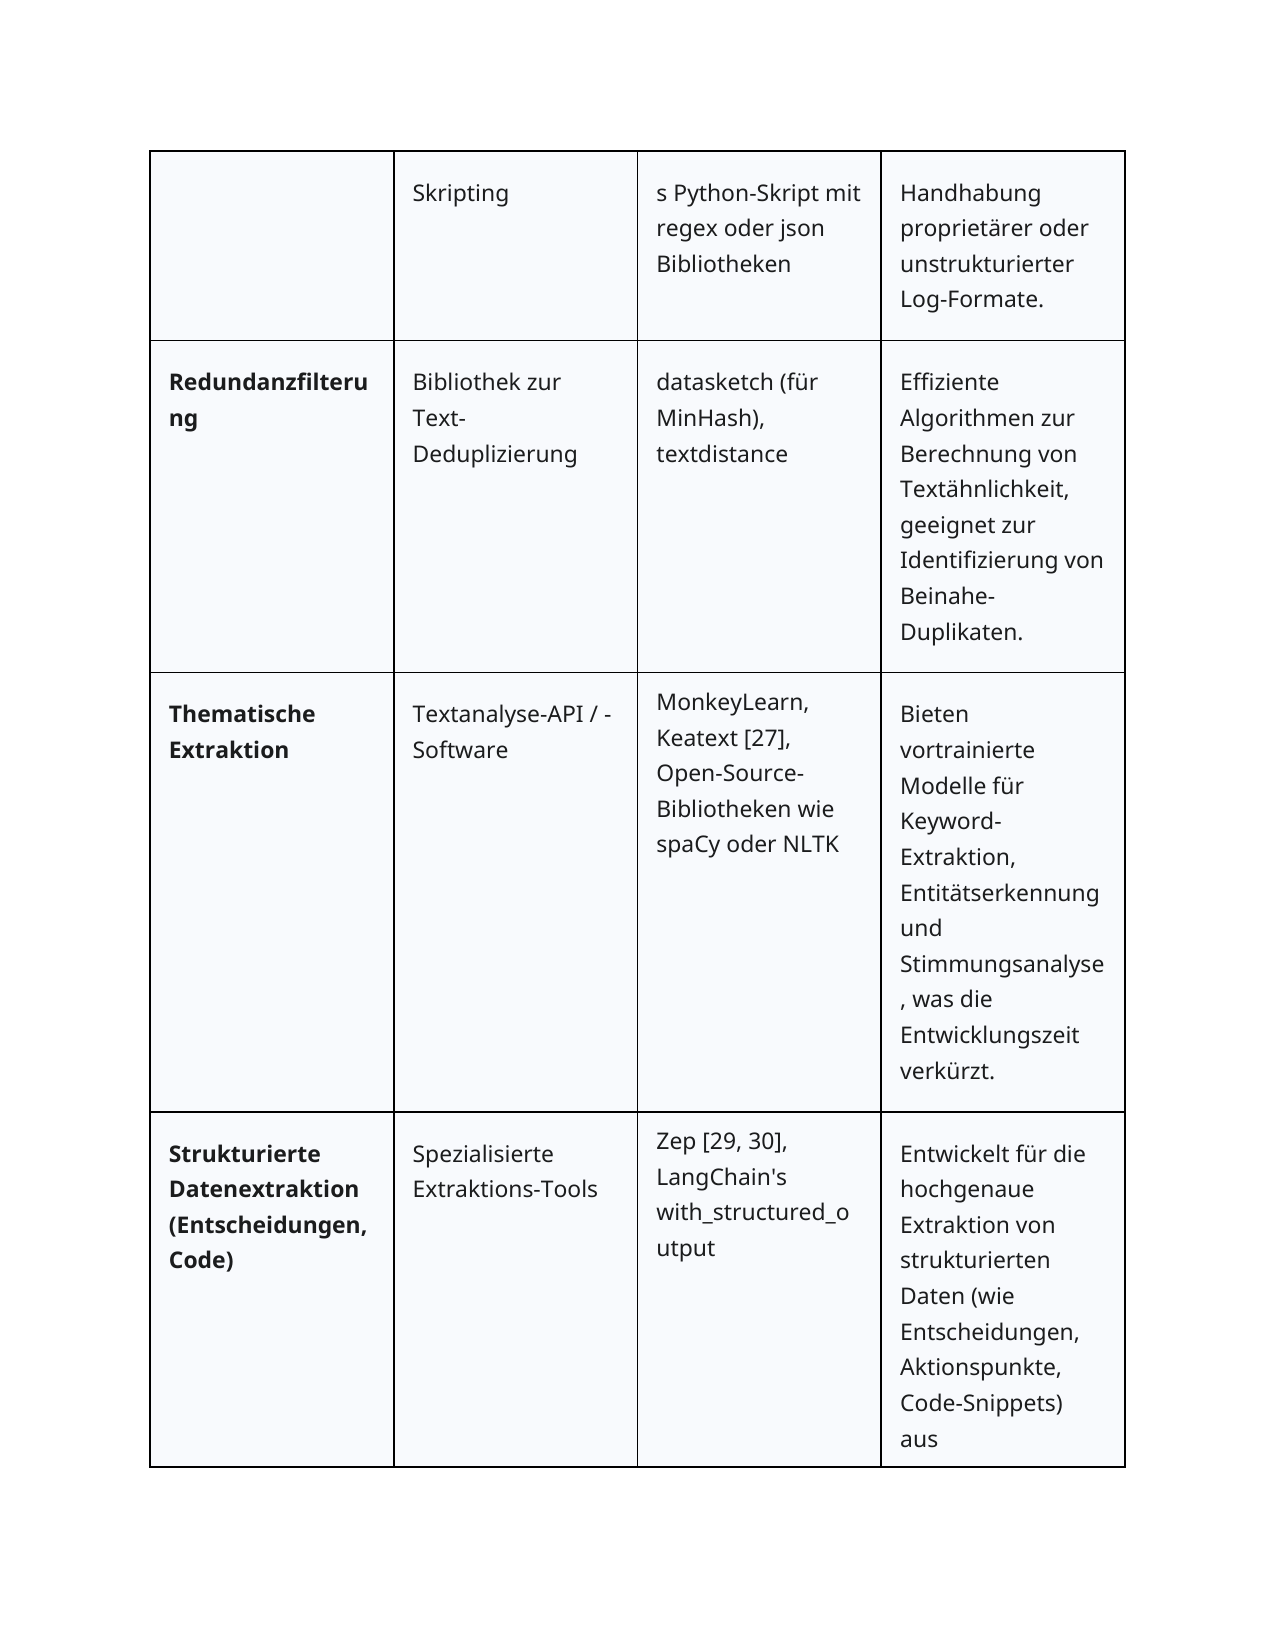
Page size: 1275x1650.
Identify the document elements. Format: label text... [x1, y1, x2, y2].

table_cell Zep [29, 30], LangChain's with_structured_output [638, 1113, 880, 1466]
table_cell Textanalyse-API / -Software [395, 673, 637, 1111]
table_cell Skripting [395, 152, 637, 340]
table_cell [151, 152, 393, 340]
table_cell MonkeyLearn, Keatext [27], Open-Source-Bibliotheken wie spaCy oder NLTK [638, 673, 880, 1111]
table_cell Redundanzfilterung [151, 341, 393, 672]
table_cell Effiziente Algorithmen zur Berechnung von Textähnlichkeit, geeignet zur Identifizierung von Beinahe-Duplikaten. [882, 341, 1124, 672]
table_cell Bibliothek zur Text-Deduplizierung [395, 341, 637, 672]
table_cell Handhabung proprietärer oder unstrukturierter Log-Formate. [882, 152, 1124, 340]
table_cell Strukturierte Datenextraktion (Entscheidungen, Code) [151, 1113, 393, 1466]
table_cell Bieten vortrainierte Modelle für Keyword-Extraktion, Entitätserkennung und Stimmungsanalyse, was die Entwicklungszeit verkürzt. [882, 673, 1124, 1111]
table_cell Spezialisierte Extraktions-Tools [395, 1113, 637, 1466]
table_cell datasketch (für MinHash), textdistance [638, 341, 880, 672]
table_cell s Python-Skript mit regex oder json Bibliotheken [638, 152, 880, 340]
table_cell Thematische Extraktion [151, 673, 393, 1111]
table_cell Entwickelt für die hochgenaue Extraktion von strukturierten Daten (wie Entscheidungen, Aktionspunkte, Code-Snippets) aus [882, 1113, 1124, 1466]
